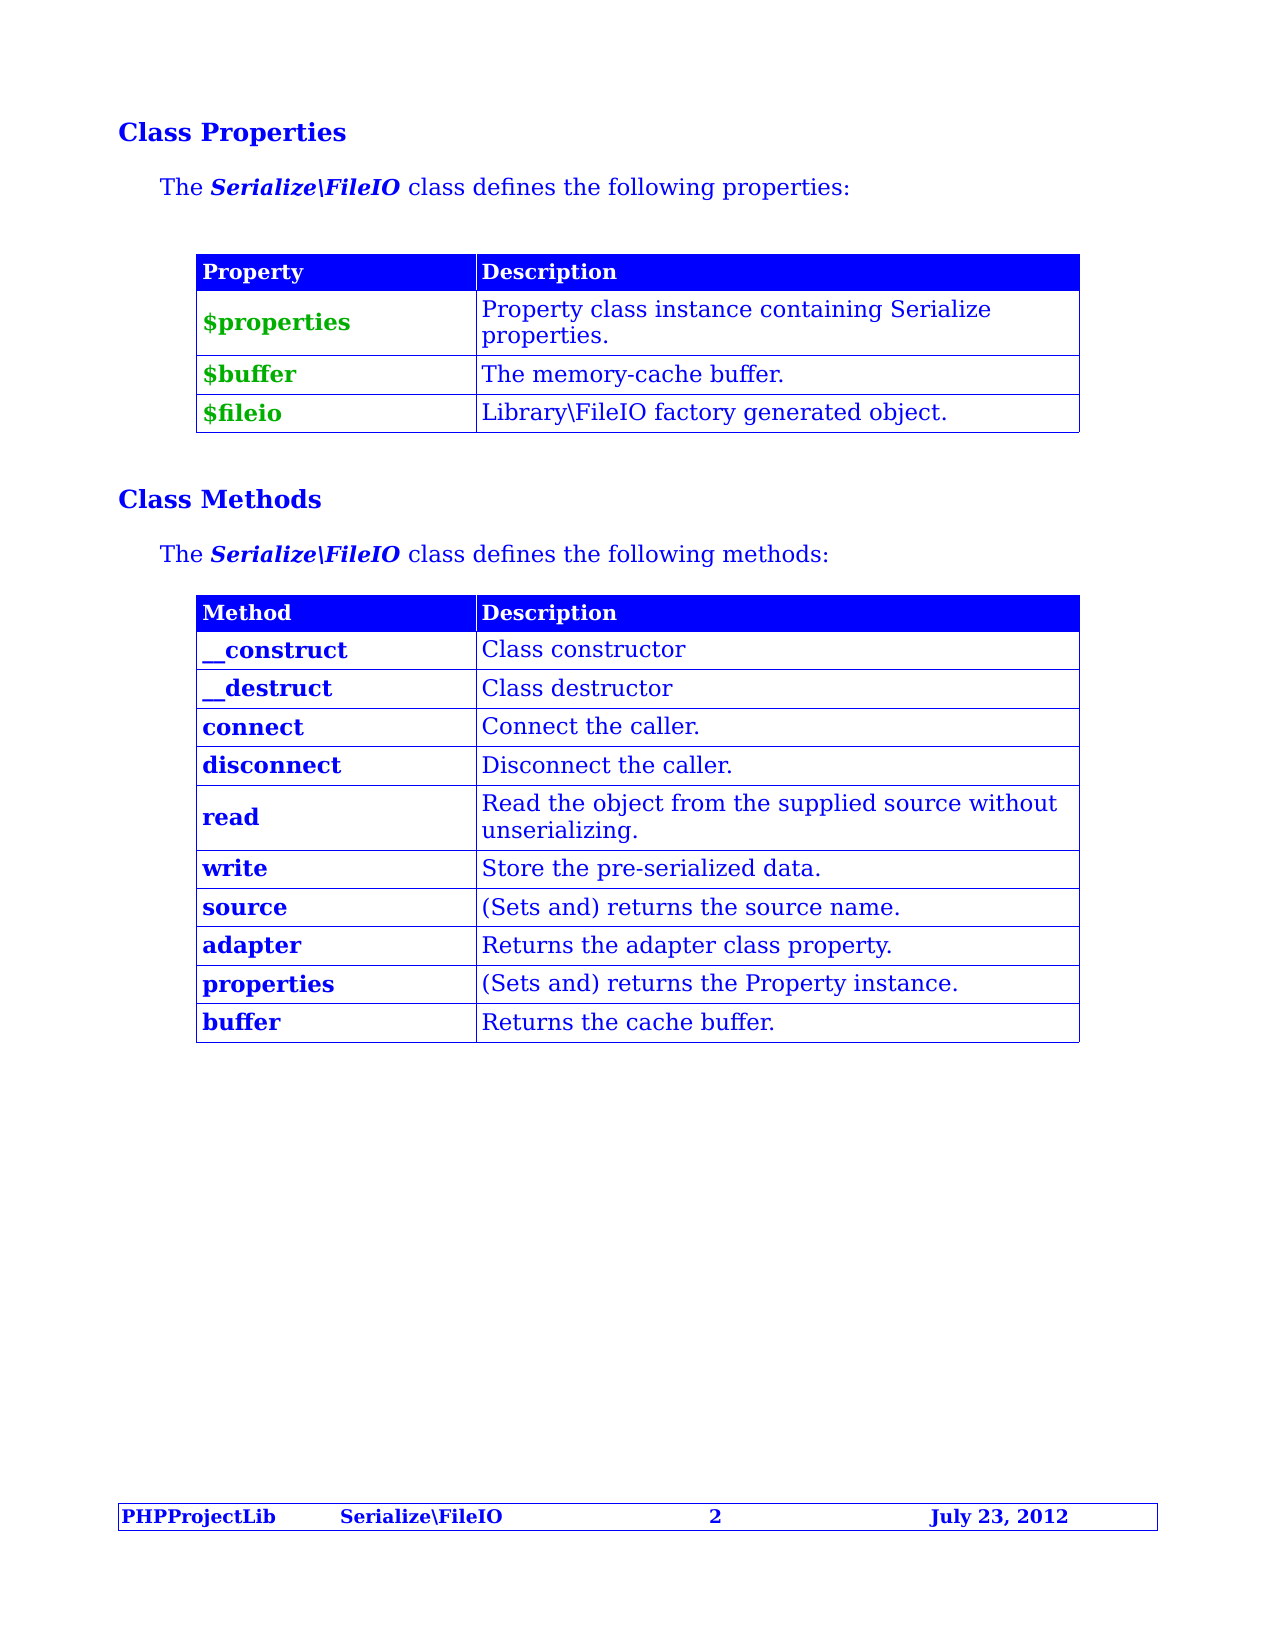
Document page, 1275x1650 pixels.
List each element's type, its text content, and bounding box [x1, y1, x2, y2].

table_cell source [197, 889, 476, 926]
title Class Properties [118, 118, 1157, 147]
title Class Methods [118, 485, 1157, 515]
table_header Description [477, 255, 1079, 290]
table_cell Returns the adapter class property. [477, 927, 1079, 965]
table_cell Store the pre-serialized data. [477, 851, 1079, 888]
table_cell disconnect [197, 747, 476, 784]
table_cell properties [197, 966, 476, 1003]
table_cell __destruct [197, 670, 476, 708]
table_header Description [477, 596, 1079, 631]
table_cell Library\FileIO factory generated object. [477, 395, 1079, 432]
table_cell write [197, 851, 476, 888]
table_cell $properties [197, 291, 476, 355]
table_cell (Sets and) returns the Property instance. [477, 966, 1079, 1003]
table_cell $fileio [197, 395, 476, 432]
text The Serialize\FileIO class defines the following properties: [159, 174, 1157, 201]
table_header Property [197, 255, 476, 290]
table_cell (Sets and) returns the source name. [477, 889, 1079, 926]
table_cell The memory-cache buffer. [477, 356, 1079, 393]
table_cell read [197, 786, 476, 849]
table_cell Disconnect the caller. [477, 747, 1079, 784]
table_cell Returns the cache buffer. [477, 1004, 1079, 1042]
text The Serialize\FileIO class defines the following methods: [159, 541, 1157, 568]
table_cell adapter [197, 927, 476, 965]
table_cell __construct [197, 632, 476, 669]
table_cell connect [197, 709, 476, 746]
table_cell Read the object from the supplied source without unserializing. [477, 786, 1079, 849]
table_cell $buffer [197, 356, 476, 393]
table_cell Connect the caller. [477, 709, 1079, 746]
table_cell Class constructor [477, 632, 1079, 669]
table_cell buffer [197, 1004, 476, 1042]
table_cell Property class instance containing Serialize properties. [477, 291, 1079, 355]
table_header Method [197, 596, 476, 631]
table_cell Class destructor [477, 670, 1079, 708]
